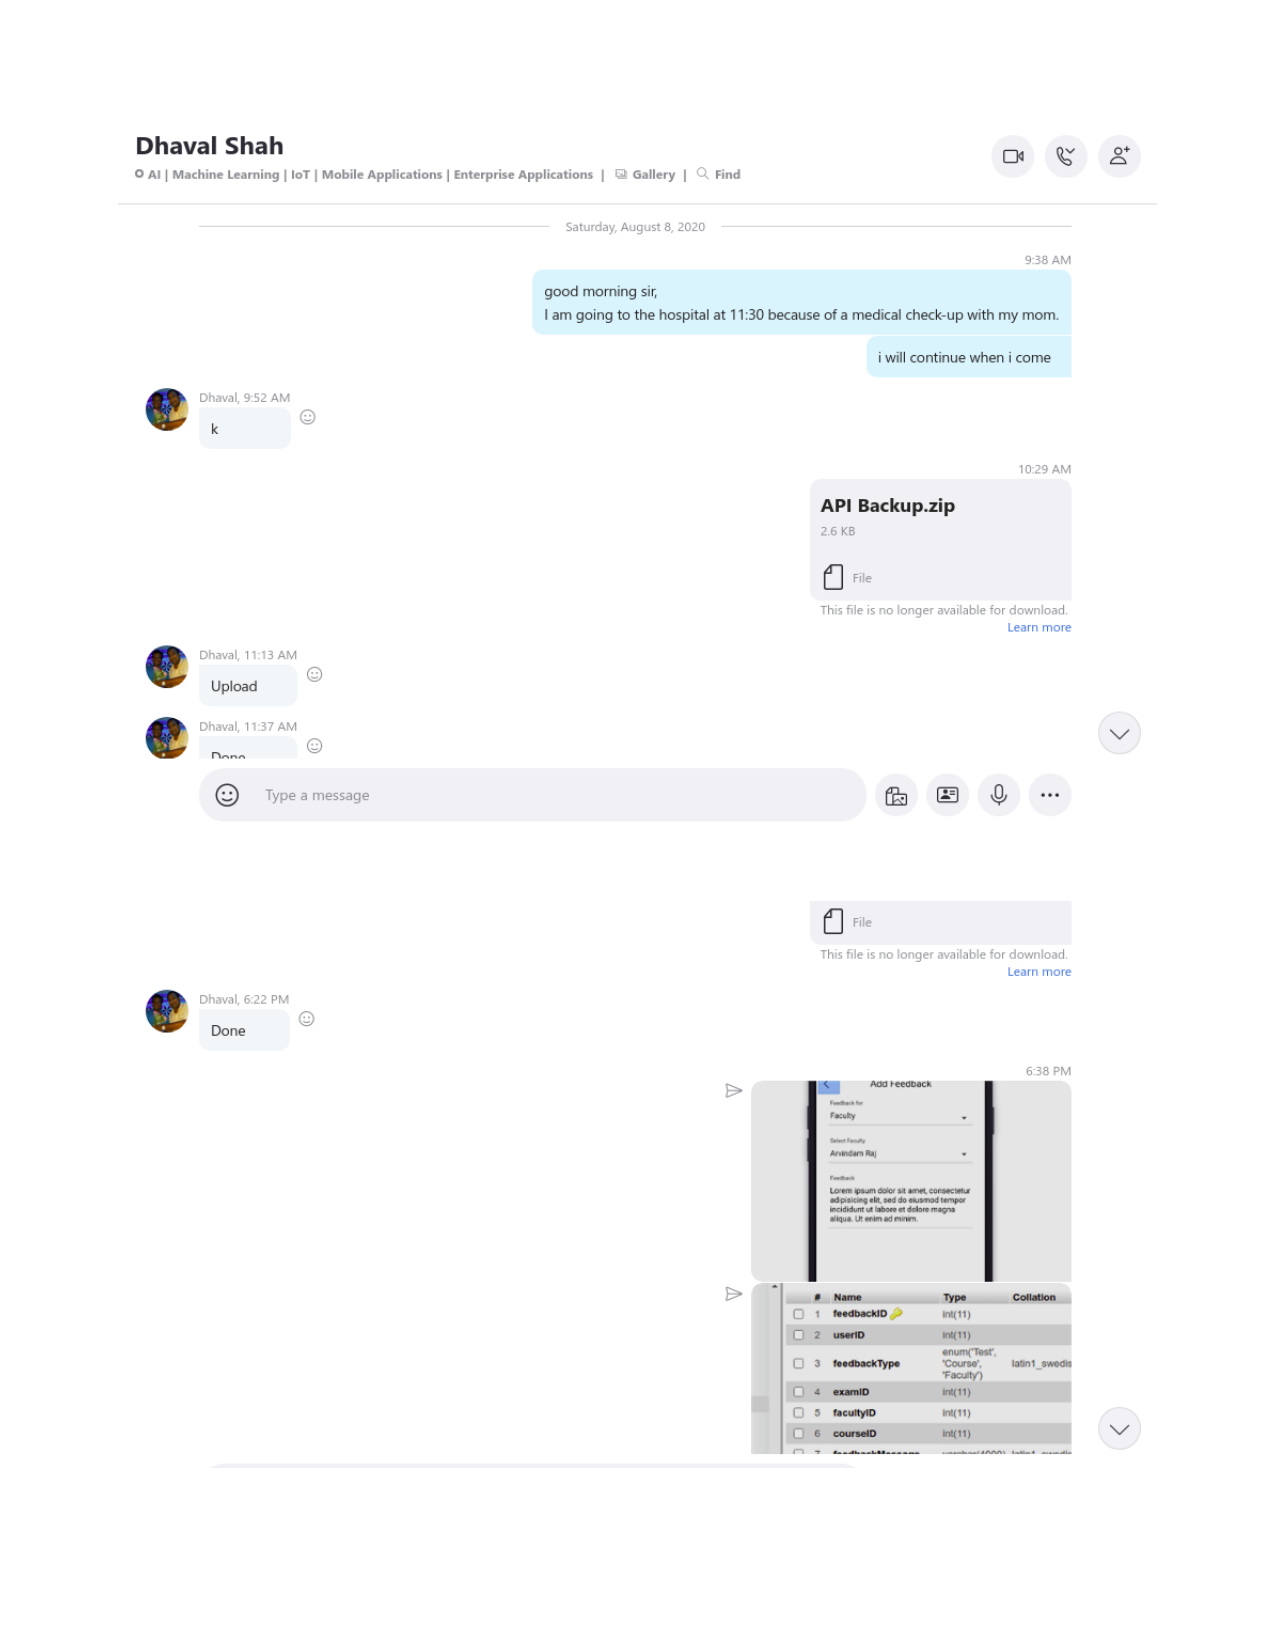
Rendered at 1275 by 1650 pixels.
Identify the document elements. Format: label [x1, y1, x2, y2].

picture [118, 901, 1157, 1468]
picture [118, 118, 1157, 844]
